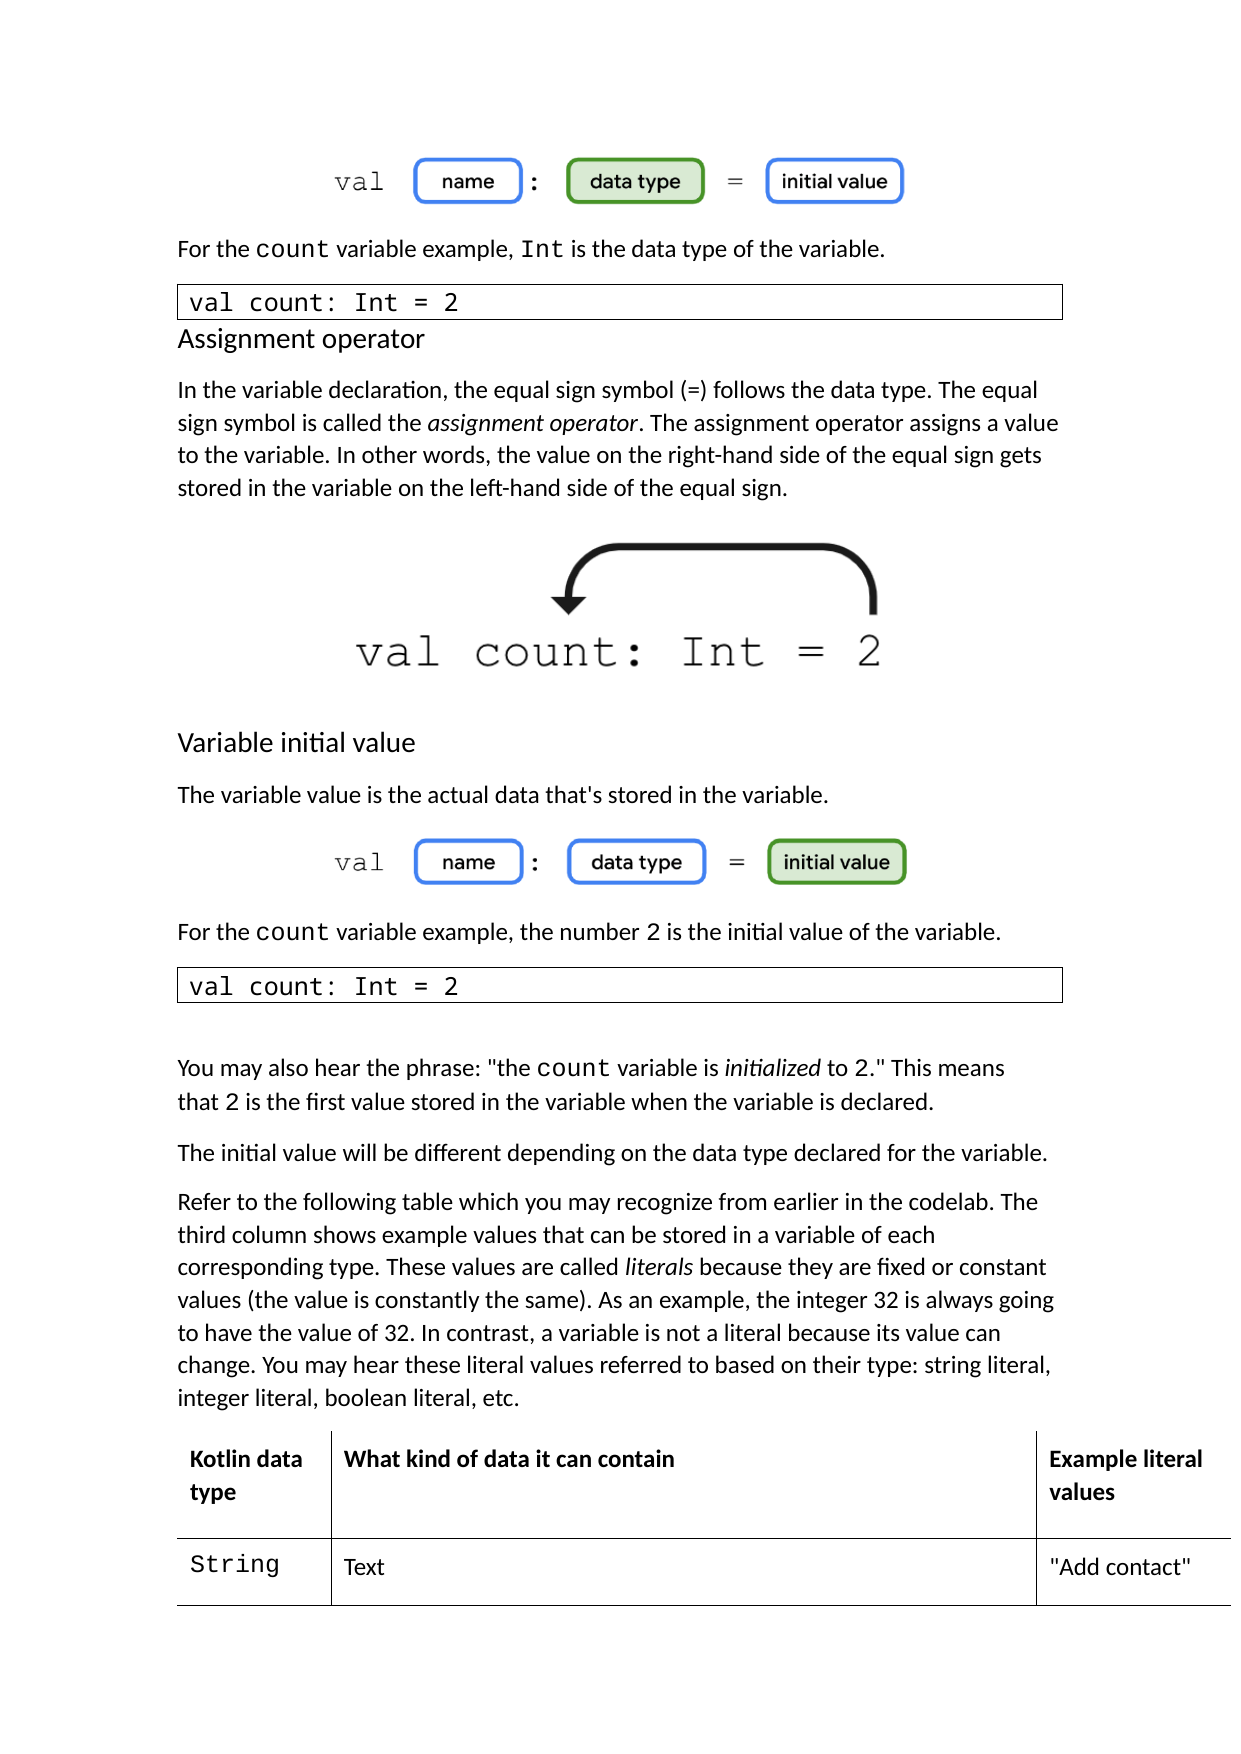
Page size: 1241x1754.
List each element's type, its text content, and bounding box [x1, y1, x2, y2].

table_header val count: Int = 2 [178, 285, 1062, 319]
table_cell "Add contact" [1037, 1539, 1231, 1605]
text For the count variable example, Int is the data type of the variable. [177, 233, 1063, 265]
text You may also hear the phrase: "the count variable is initialized to 2." This means that 2 is the first value stored in the variable when the variable is declared. [177, 1052, 1063, 1118]
text Refer to the following table which you may recognize from earlier in the codelab. The third column shows example values that can be stored in a variable of each corresponding type. These values are called literals because they are fixed or constant values (the value is constantly the same). As an example, the integer 32 is always going to have the value of 32. In contrast, a variable is not a literal because its value can change. You may hear these literal values referred to based on their type: string literal, integer literal, boolean literal, etc. [177, 1186, 1063, 1412]
table_header Example literal values [1037, 1431, 1231, 1538]
table_header val count: Int = 2 [178, 968, 1062, 1002]
table_header What kind of data it can contain [332, 1431, 1036, 1538]
text Variable initial value [177, 724, 1063, 760]
text For the count variable example, the number 2 is the initial value of the variable. [177, 916, 1063, 948]
text The variable value is the actual data that's stored in the variable. [177, 779, 1063, 809]
table_cell String [177, 1539, 331, 1605]
table_header Kotlin data type [177, 1431, 331, 1538]
table_cell Text [332, 1539, 1036, 1605]
text Assignment operator [177, 320, 1063, 355]
text In the variable declaration, the equal sign symbol (=) follows the data type. The equal sign symbol is called the assignment operator. The assignment operator assigns a value to the variable. In other words, the value on the right-hand side of the equal sign gets stored in the variable on the left-hand side of the equal sign. [177, 374, 1063, 503]
text The initial value will be different depending on the data type declared for the variable. [177, 1137, 1063, 1167]
